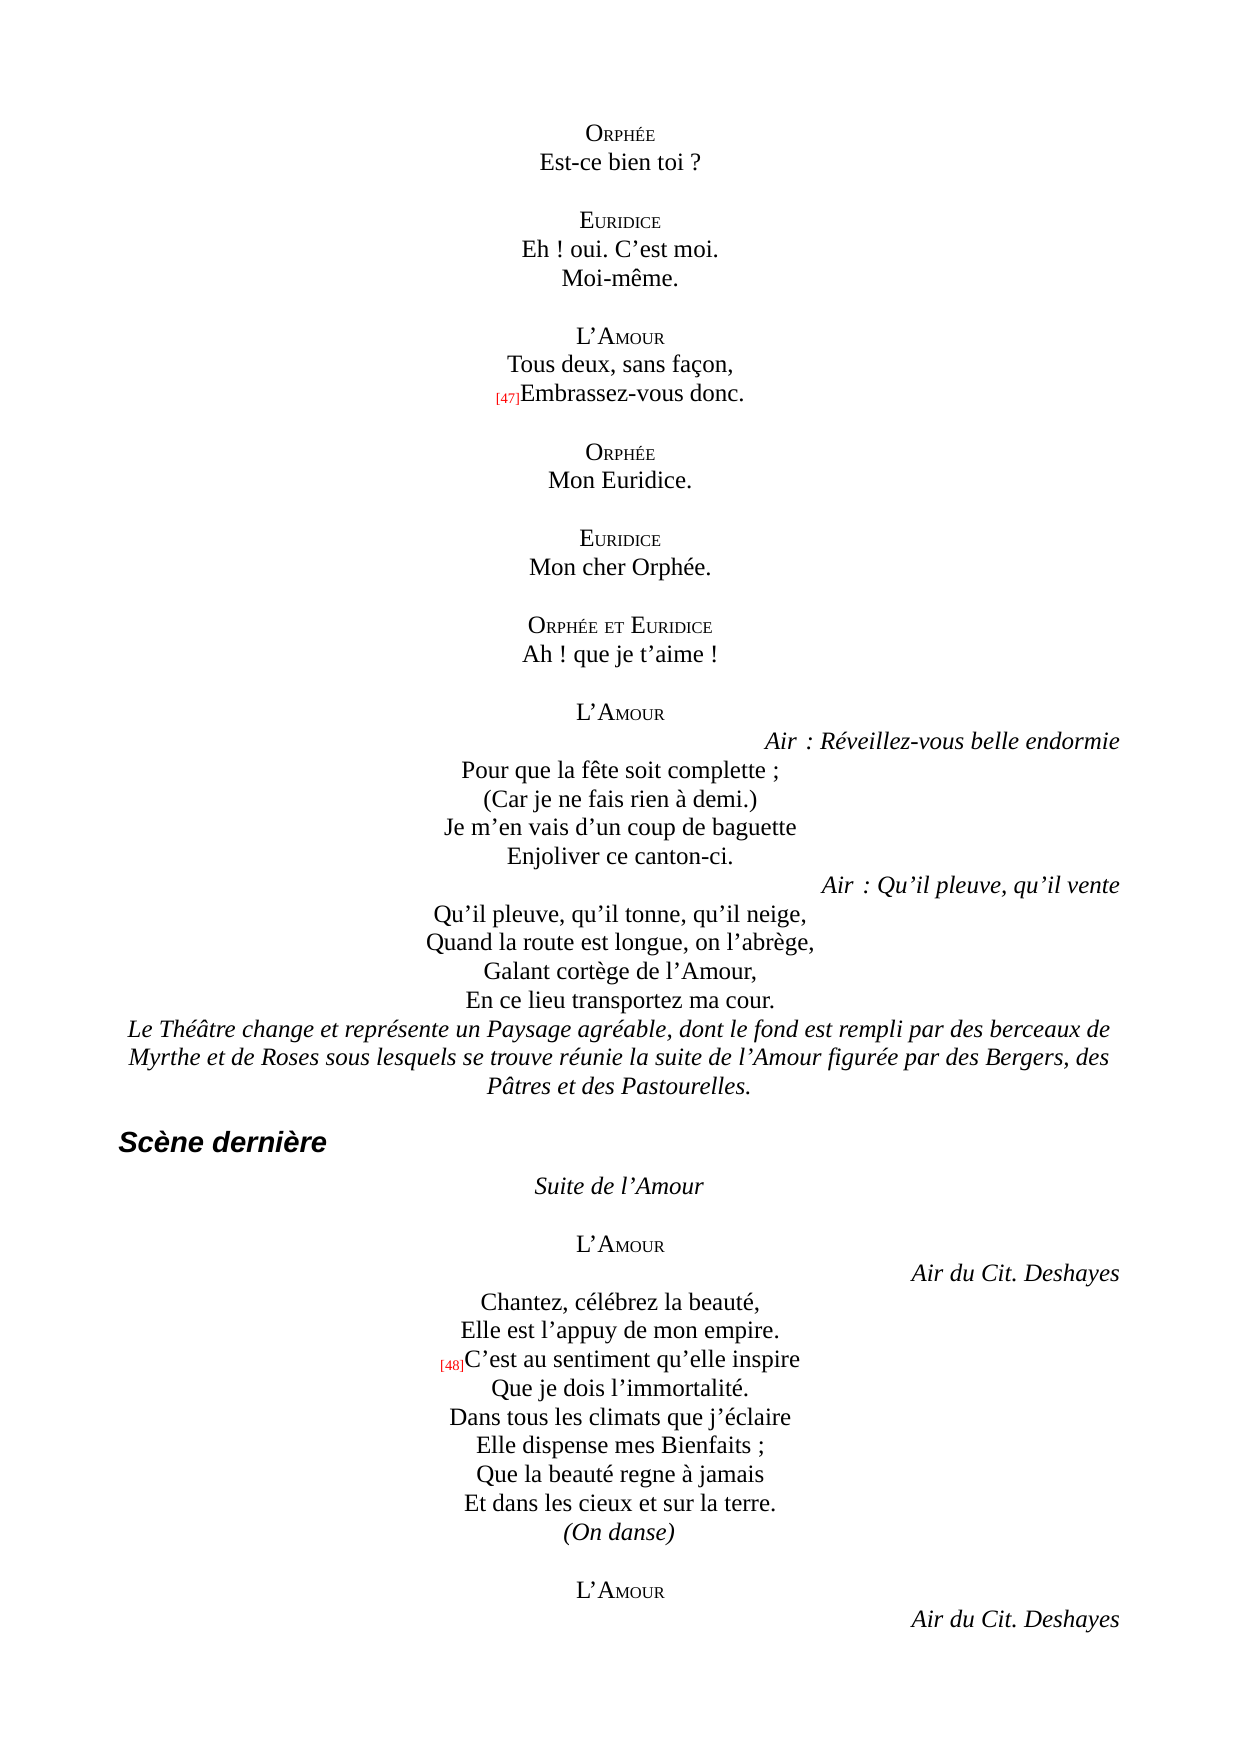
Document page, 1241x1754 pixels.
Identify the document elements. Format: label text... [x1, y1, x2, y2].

text (On danse) [118, 1517, 1122, 1546]
text [48]C’est au sentiment qu’elle inspire [118, 1344, 1122, 1373]
text Quand la route est longue, on l’abrège, [118, 927, 1122, 956]
text Enjoliver ce canton-ci. [118, 841, 1122, 870]
text Galant cortège de l’Amour, [118, 956, 1122, 985]
text Le Théâtre change et représente un Paysage agréable, dont le fond est rempli par des berceaux de Myrthe et de Roses sous lesquels se trouve réunie la suite de l’Amour figurée par des Bergers, des Pâtres et des Pastourelles. [118, 1014, 1122, 1100]
text Orphée [118, 437, 1122, 465]
text Air du Cit. Deshayes [118, 1258, 1122, 1287]
subtitle Scène dernière [118, 1125, 1122, 1158]
text Euridice [118, 523, 1122, 552]
text Qu’il pleuve, qu’il tonne, qu’il neige, [118, 899, 1122, 927]
text Est-ce bien toi ? [118, 147, 1122, 176]
text L’Amour [118, 697, 1122, 726]
text [47]Embrassez-vous donc. [118, 378, 1122, 407]
text Mon cher Orphée. [118, 552, 1122, 581]
text Pour que la fête soit complette ; [118, 755, 1122, 784]
text En ce lieu transportez ma cour. [118, 985, 1122, 1014]
text Eh ! oui. C’est moi. [118, 234, 1122, 263]
text L’Amour [118, 321, 1122, 349]
text Je m’en vais d’un coup de baguette [118, 812, 1122, 841]
text Euridice [118, 205, 1122, 234]
text Ah ! que je t’aime ! [118, 639, 1122, 668]
text Air : Réveillez-vous belle endormie [118, 726, 1122, 755]
text Moi-même. [118, 263, 1122, 291]
text (Car je ne fais rien à demi.) [118, 784, 1122, 812]
text Mon Euridice. [118, 465, 1122, 494]
text Orphée [118, 118, 1122, 147]
text L’Amour [118, 1575, 1122, 1604]
text Air : Qu’il pleuve, qu’il vente [118, 870, 1122, 899]
text Tous deux, sans façon, [118, 349, 1122, 378]
text Elle dispense mes Bienfaits ; [118, 1431, 1122, 1459]
text Que la beauté regne à jamais [118, 1459, 1122, 1488]
text Dans tous les climats que j’éclaire [118, 1402, 1122, 1431]
text Suite de l’Amour [118, 1171, 1122, 1200]
text Elle est l’appuy de mon empire. [118, 1316, 1122, 1344]
text Et dans les cieux et sur la terre. [118, 1488, 1122, 1517]
text Que je dois l’immortalité. [118, 1373, 1122, 1402]
text L’Amour [118, 1229, 1122, 1258]
text Orphée et Euridice [118, 611, 1122, 639]
text Air du Cit. Deshayes [118, 1604, 1122, 1632]
text Chantez, célébrez la beauté, [118, 1287, 1122, 1316]
